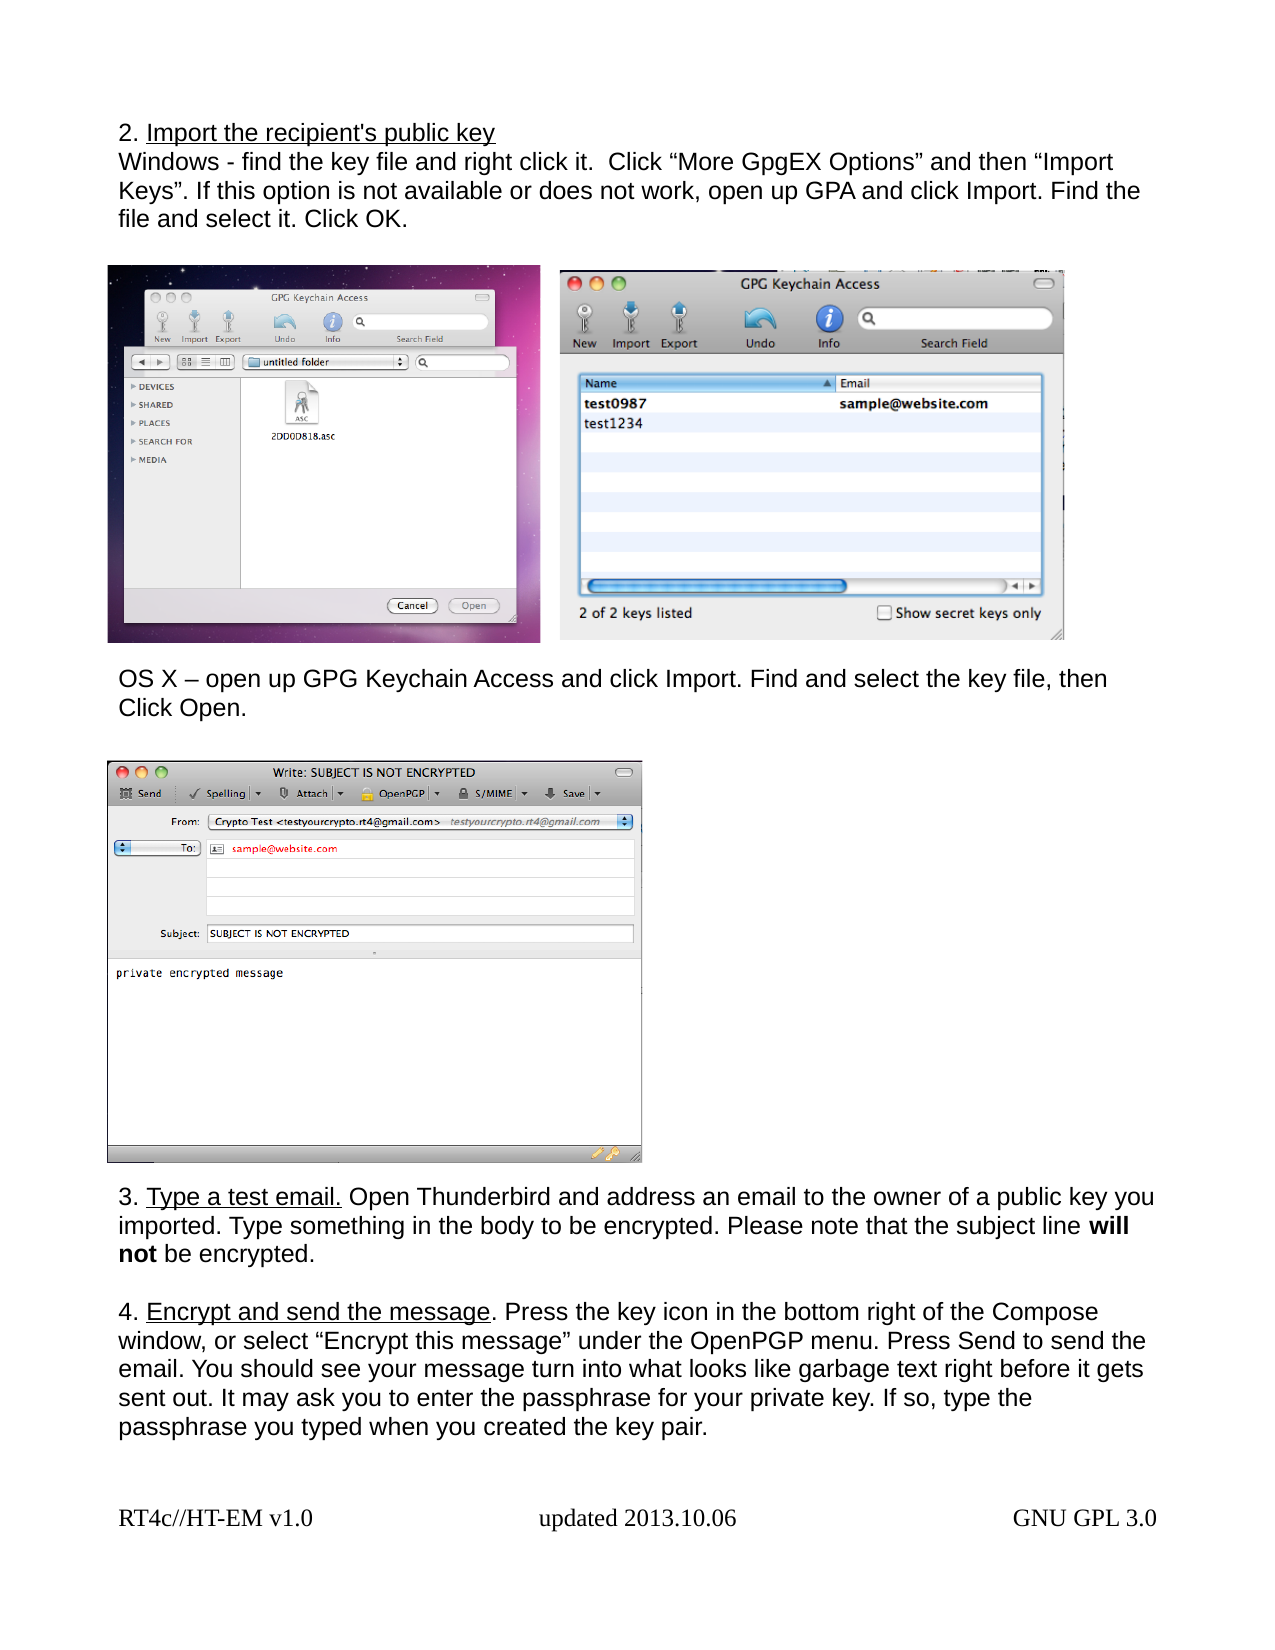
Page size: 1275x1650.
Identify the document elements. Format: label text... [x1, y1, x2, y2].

picture [107, 265, 541, 643]
text 3. Type a test email. Open Thunderbird and address an email to the owner of a public key you imported. Type something in the body to be encrypted. Please note that the subject line will not be encrypted. [118, 1182, 1157, 1268]
text 4. Encrypt and send the message. Press the key icon in the bottom right of the Compose window, or select “Encrypt this message” under the OpenPGP menu. Press Send to send the email. You should see your message turn into what looks like garbage text right before it gets sent out. It may ask you to enter the passphrase for your private key. If so, type the passphrase you typed when you created the key pair. [118, 1297, 1157, 1441]
text OS X – open up GPG Keychain Access and click Import. Find and select the key file, then Click Open. [118, 664, 1157, 722]
picture [107, 760, 643, 1163]
picture [559, 270, 1065, 640]
text Windows - find the key file and right click it. Click “More GpgEX Options” and then “Import Keys”. If this option is not available or does not work, open up GPA and click Import. Find the file and select it. Click OK. [118, 147, 1157, 233]
text 2. Import the recipient's public key [118, 118, 1157, 147]
